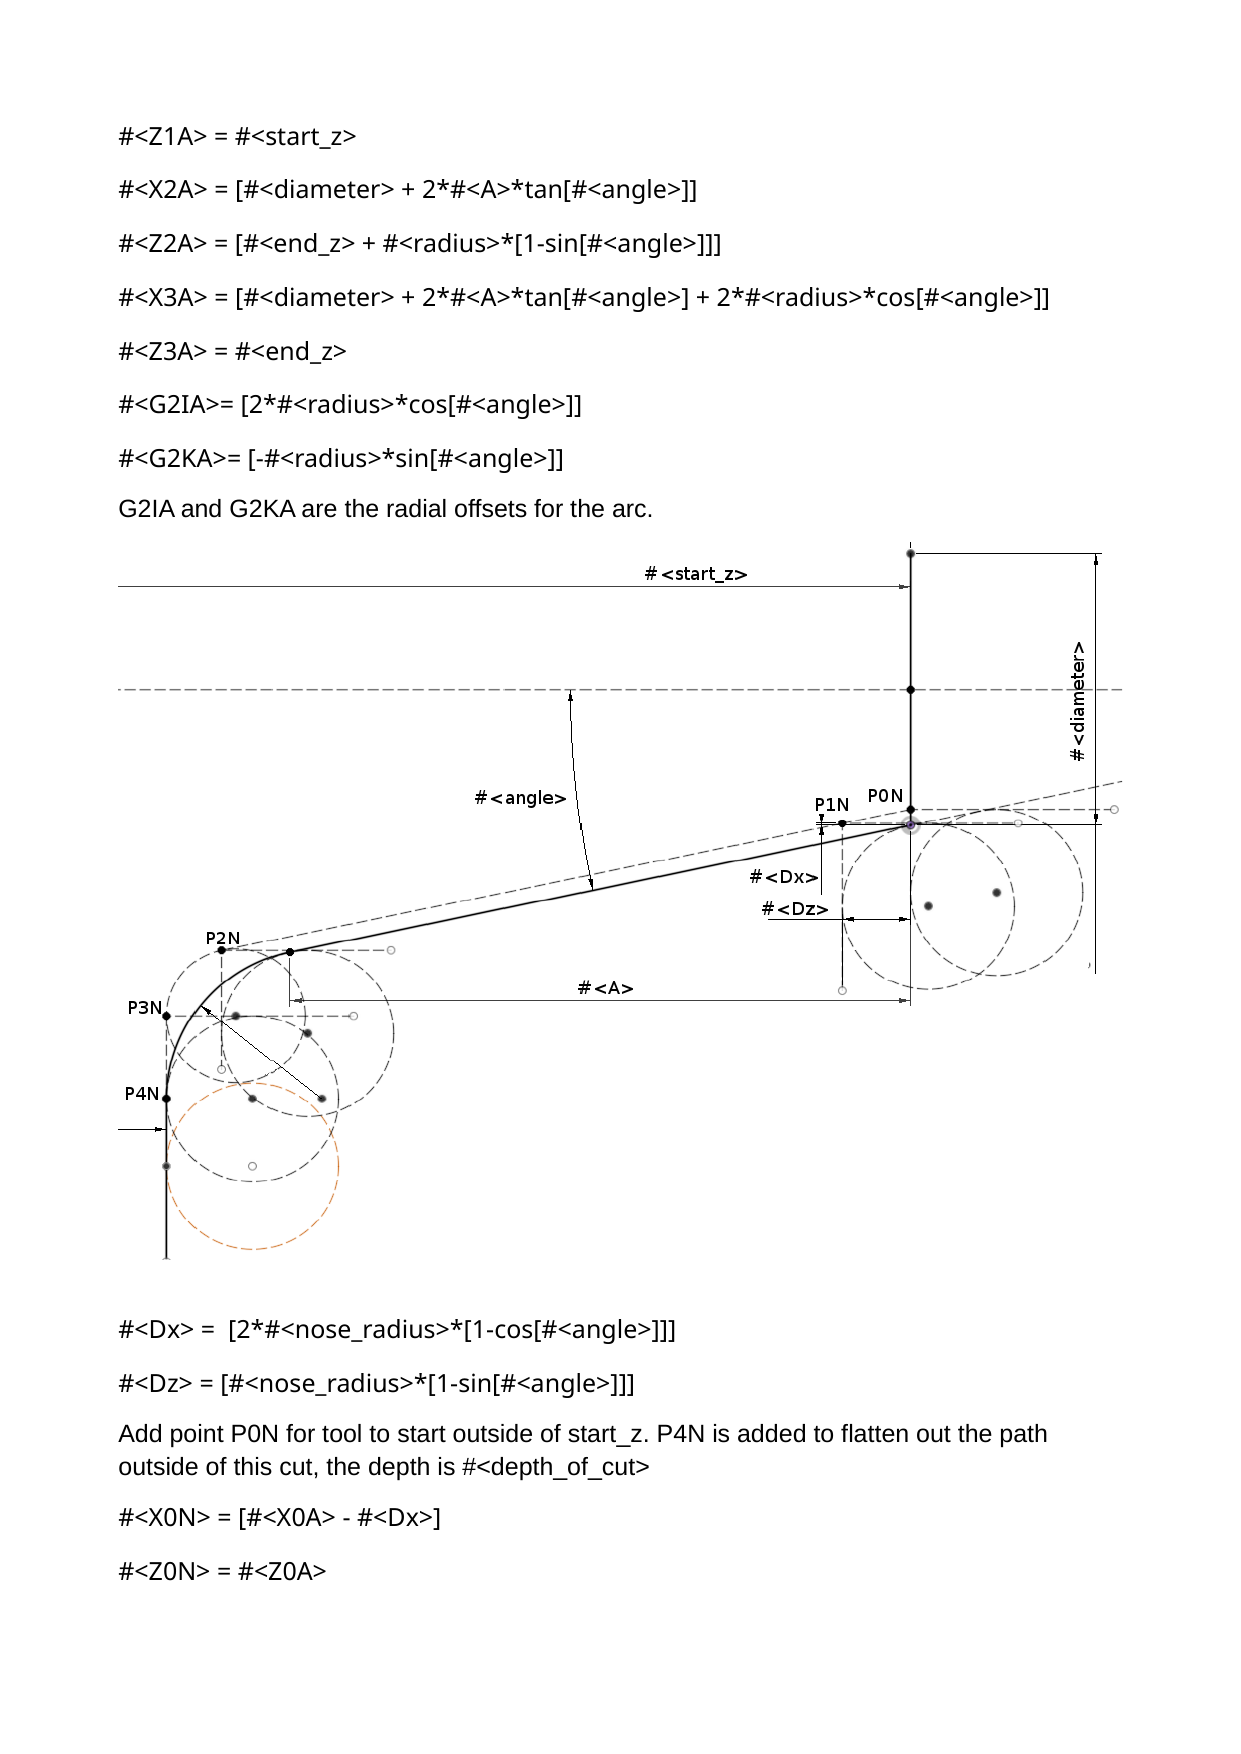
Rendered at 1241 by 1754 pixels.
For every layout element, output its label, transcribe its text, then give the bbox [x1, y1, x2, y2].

text #<X3A> = [#<diameter> + 2*#<A>*tan[#<angle>] + 2*#<radius>*cos[#<angle>]] [118, 279, 1122, 313]
text #<Z2A> = [#<end_z> + #<radius>*[1-sin[#<angle>]]] [118, 226, 1122, 260]
text G2IA and G2KA are the radial offsets for the arc. [118, 494, 1122, 523]
text Add point P0N for tool to start outside of start_z. P4N is added to flatten out the path outside of this cut, the depth is #<depth_of_cut> [118, 1419, 1122, 1481]
text #<Dx> = [2*#<nose_radius>*[1-cos[#<angle>]]] [118, 1311, 1122, 1346]
text #<X0N> = [#<X0A> - #<Dx>] [118, 1499, 1122, 1534]
text #<Z1A> = #<start_z> [118, 118, 1122, 152]
text #<X2A> = [#<diameter> + 2*#<A>*tan[#<angle>]] [118, 172, 1122, 206]
text #<Dz> = [#<nose_radius>*[1-sin[#<angle>]]] [118, 1365, 1122, 1399]
text #<Z0N> = #<Z0A> [118, 1553, 1122, 1587]
text #<G2IA>= [2*#<radius>*cos[#<angle>]] [118, 387, 1122, 421]
picture [118, 542, 1123, 1260]
text #<G2KA>= [-#<radius>*sin[#<angle>]] [118, 441, 1122, 475]
text #<Z3A> = #<end_z> [118, 333, 1122, 367]
